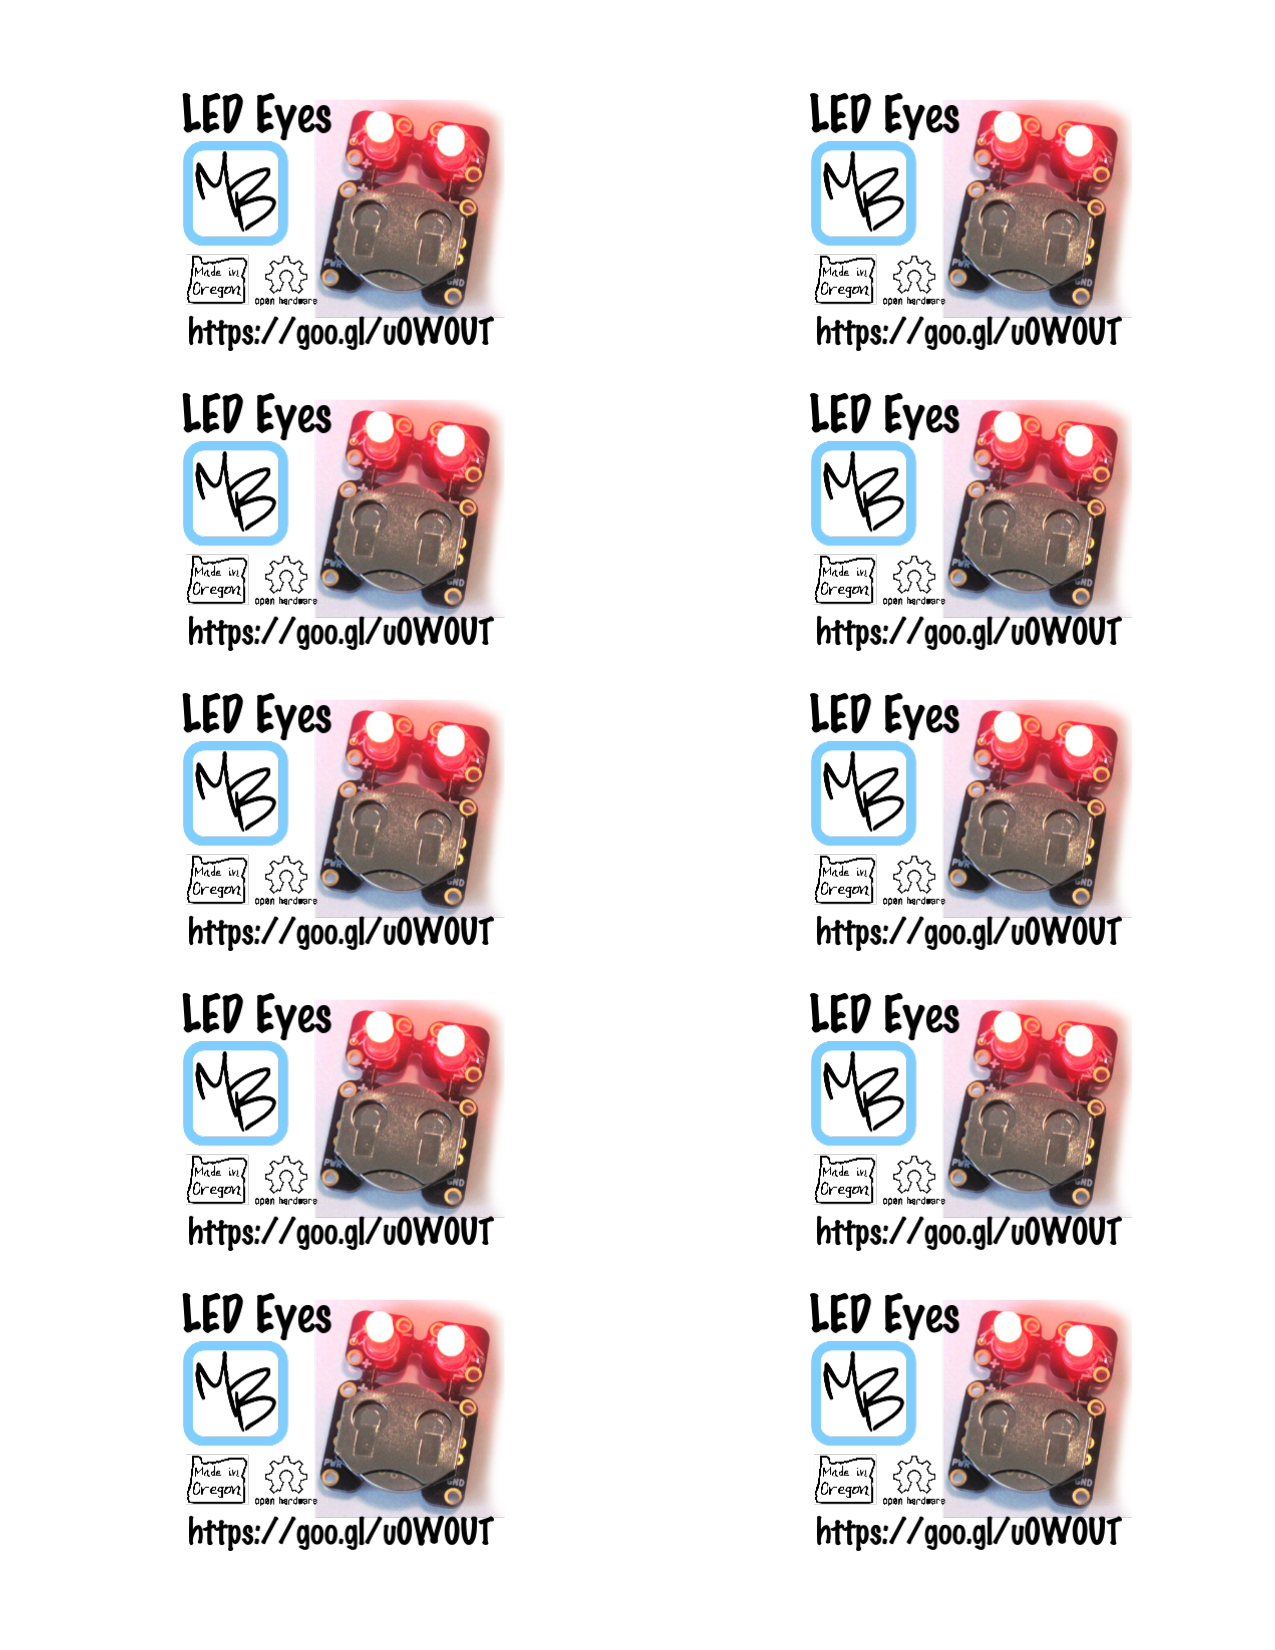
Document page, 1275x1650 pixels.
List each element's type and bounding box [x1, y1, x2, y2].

picture [810, 393, 1133, 651]
table_cell [646, 1275, 1257, 1575]
picture [182, 993, 505, 1251]
table_cell [19, 675, 618, 975]
picture [810, 93, 1133, 351]
picture [810, 693, 1133, 951]
picture [810, 1293, 1133, 1551]
picture [182, 393, 505, 651]
picture [810, 993, 1133, 1251]
table_cell [646, 975, 1257, 1275]
table_header [646, 75, 1257, 375]
table_cell [646, 675, 1257, 975]
picture [182, 93, 505, 351]
picture [182, 1293, 505, 1551]
table_cell [19, 1275, 618, 1575]
table_cell [19, 375, 618, 675]
picture [182, 693, 505, 951]
table_header [618, 75, 646, 1575]
table_cell [646, 375, 1257, 675]
table_header [19, 75, 618, 375]
table_cell [19, 975, 618, 1275]
